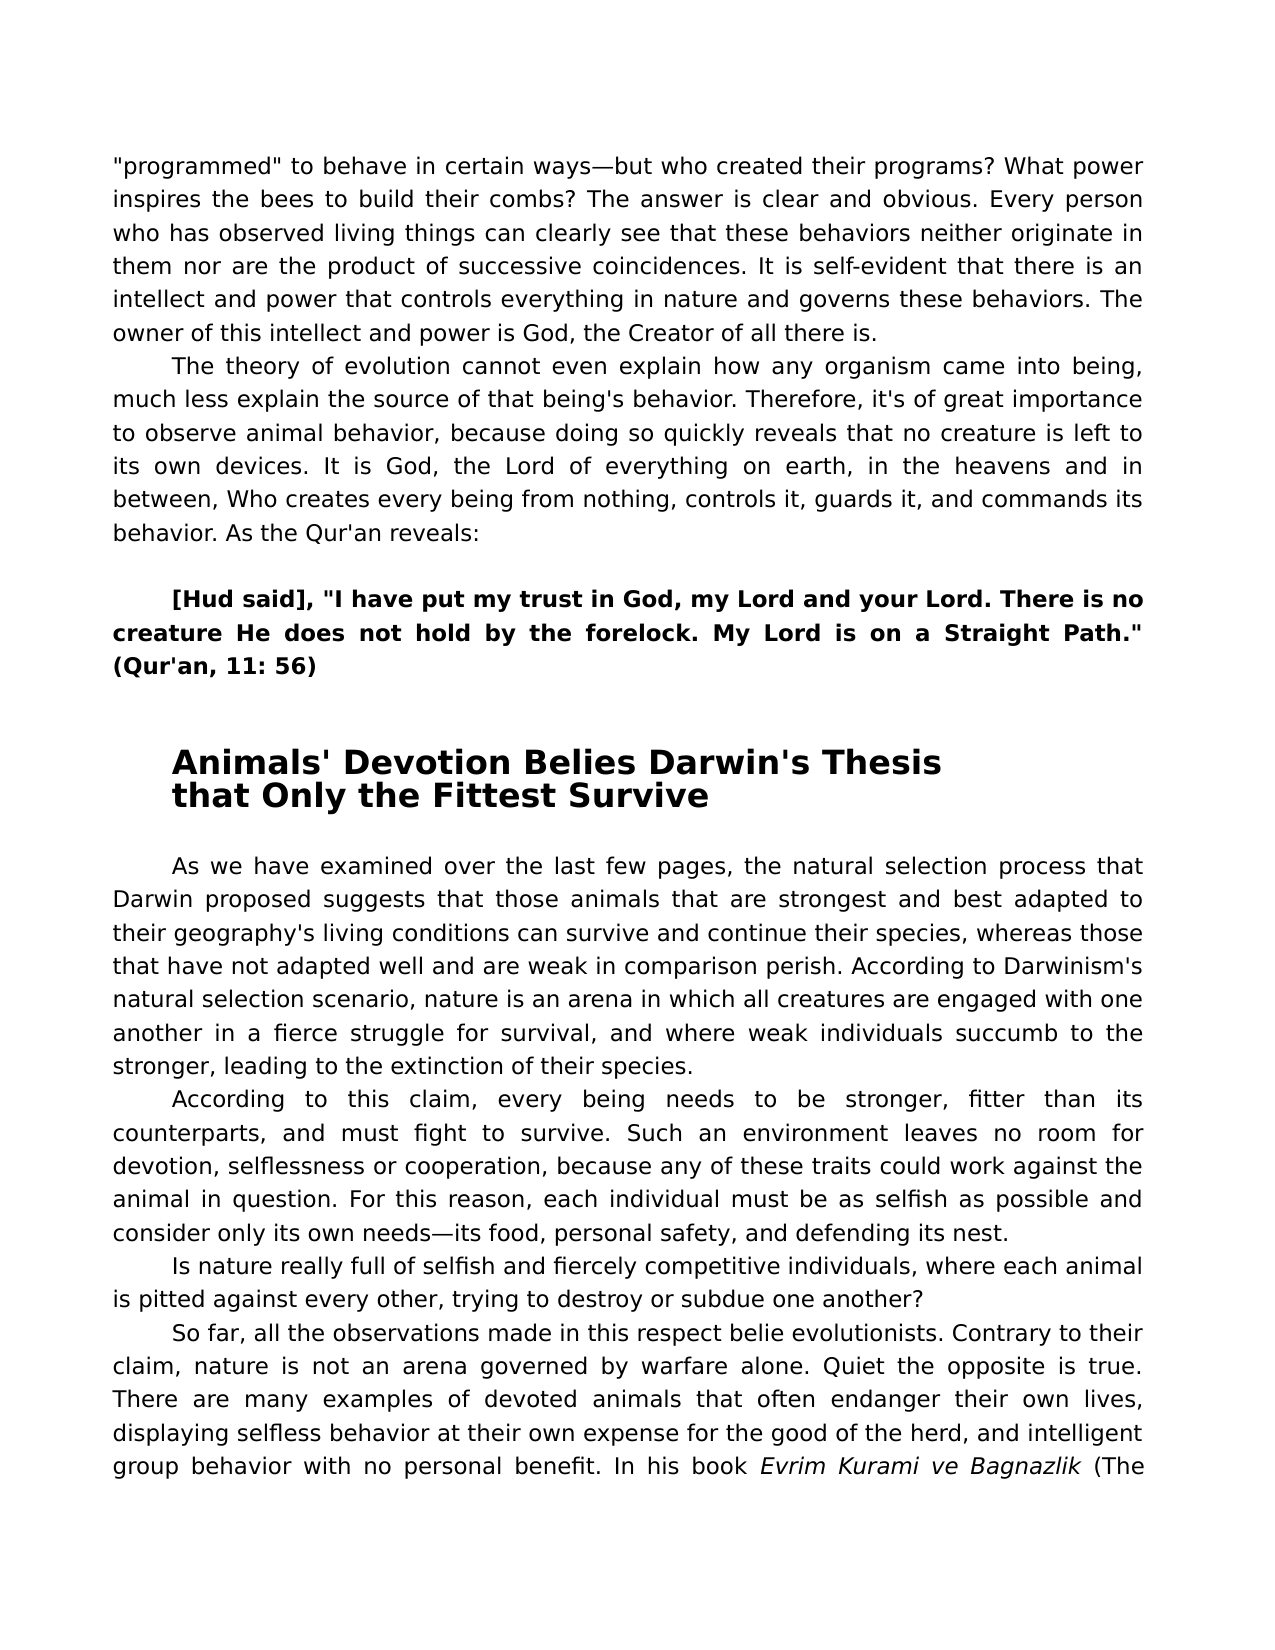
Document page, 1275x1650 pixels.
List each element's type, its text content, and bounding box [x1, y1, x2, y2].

text As we have examined over the last few pages, the natural selection process that Darwin proposed suggests that those animals that are strongest and best adapted to their geography's living conditions can survive and continue their species, whereas those that have not adapted well and are weak in comparison perish. According to Darwinism's natural selection scenario, nature is an arena in which all creatures are engaged with one another in a fierce struggle for survival, and where weak individuals succumb to the stronger, leading to the extinction of their species. [112, 848, 1145, 1081]
text "programmed" to behave in certain ways—but who created their programs? What power inspires the bees to build their combs? The answer is clear and obvious. Every person who has observed living things can clearly see that these behaviors neither originate in them nor are the product of successive coincidences. It is self-evident that there is an intellect and power that controls everything in nature and governs these behaviors. The owner of this intellect and power is God, the Creator of all there is. [112, 148, 1145, 348]
text So far, all the observations made in this respect belie evolutionists. Contrary to their claim, nature is not an arena governed by warfare alone. Quiet the opposite is true. There are many examples of devoted animals that often endanger their own lives, displaying selfless behavior at their own expense for the good of the herd, and intelligent group behavior with no personal benefit. In his book Evrim Kurami ve Bagnazlik (The [112, 1314, 1145, 1481]
text that Only the Fittest Survive [112, 781, 1145, 814]
text The theory of evolution cannot even explain how any organism came into being, much less explain the source of that being's behavior. Therefore, it's of great importance to observe animal behavior, because doing so quickly reveals that no creature is left to its own devices. It is God, the Lord of everything on earth, in the heavens and in between, Who creates every being from nothing, controls it, guards it, and commands its behavior. As the Qur'an reveals: [112, 348, 1145, 548]
text [Hud said], "I have put my trust in God, my Lord and your Lord. There is no creature He does not hold by the forelock. My Lord is on a Straight Path." (Qur'an, 11: 56) [112, 581, 1145, 681]
text According to this claim, every being needs to be stronger, fitter than its counterparts, and must fight to survive. Such an environment leaves no room for devotion, selflessness or cooperation, because any of these traits could work against the animal in question. For this reason, each individual must be as selfish as possible and consider only its own needs—its food, personal safety, and defending its nest. [112, 1081, 1145, 1248]
text Is nature really full of selfish and fiercely competitive individuals, where each animal is pitted against every other, trying to destroy or subdue one another? [112, 1248, 1145, 1314]
text Animals' Devotion Belies Darwin's Thesis [112, 748, 1145, 781]
